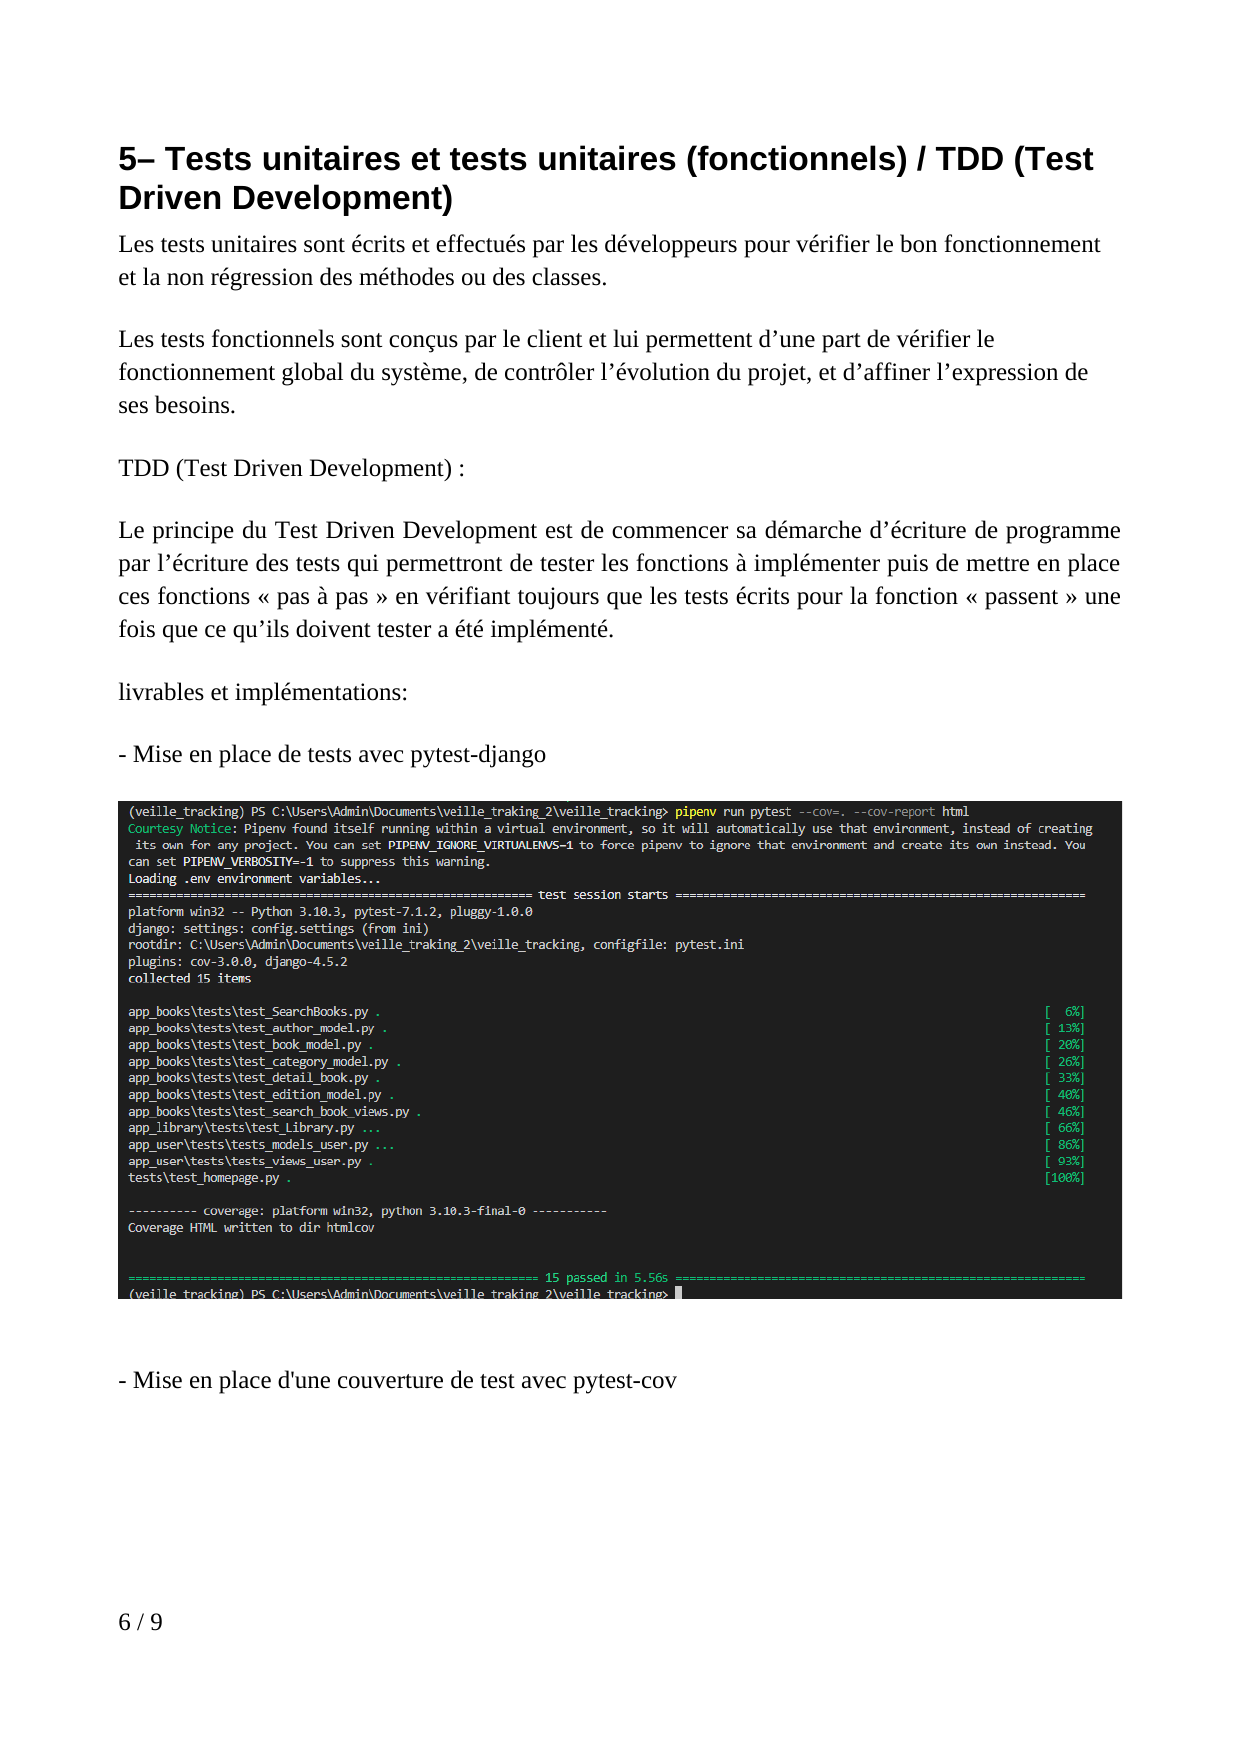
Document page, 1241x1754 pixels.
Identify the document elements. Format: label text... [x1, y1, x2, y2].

picture [118, 801, 1123, 1299]
text Le principe du Test Driven Development est de commencer sa démarche d’écriture de programme par l’écriture des tests qui permettront de tester les fonctions à implémenter puis de mettre en place ces fonctions « pas à pas » en vérifiant toujours que les tests écrits pour la fonction « passent » une fois que ce qu’ils doivent tester a été implémenté. [118, 515, 1122, 643]
text - Mise en place d'une couverture de test avec pytest-cov [118, 1365, 1122, 1394]
text Les tests unitaires sont écrits et effectués par les développeurs pour vérifier le bon fonctionnement et la non régression des méthodes ou des classes. [118, 229, 1122, 291]
text Les tests fonctionnels sont conçus par le client et lui permettent d’une part de vérifier le fonctionnement global du système, de contrôler l’évolution du projet, et d’affiner l’expression de ses besoins. [118, 324, 1122, 419]
text - Mise en place de tests avec pytest-django [118, 739, 1122, 768]
text TDD (Test Driven Development) : [118, 453, 1122, 482]
subtitle 5– Tests unitaires et tests unitaires (fonctionnels) / TDD (Test Driven Development) [118, 139, 1122, 216]
text livrables et implémentations: [118, 677, 1122, 706]
